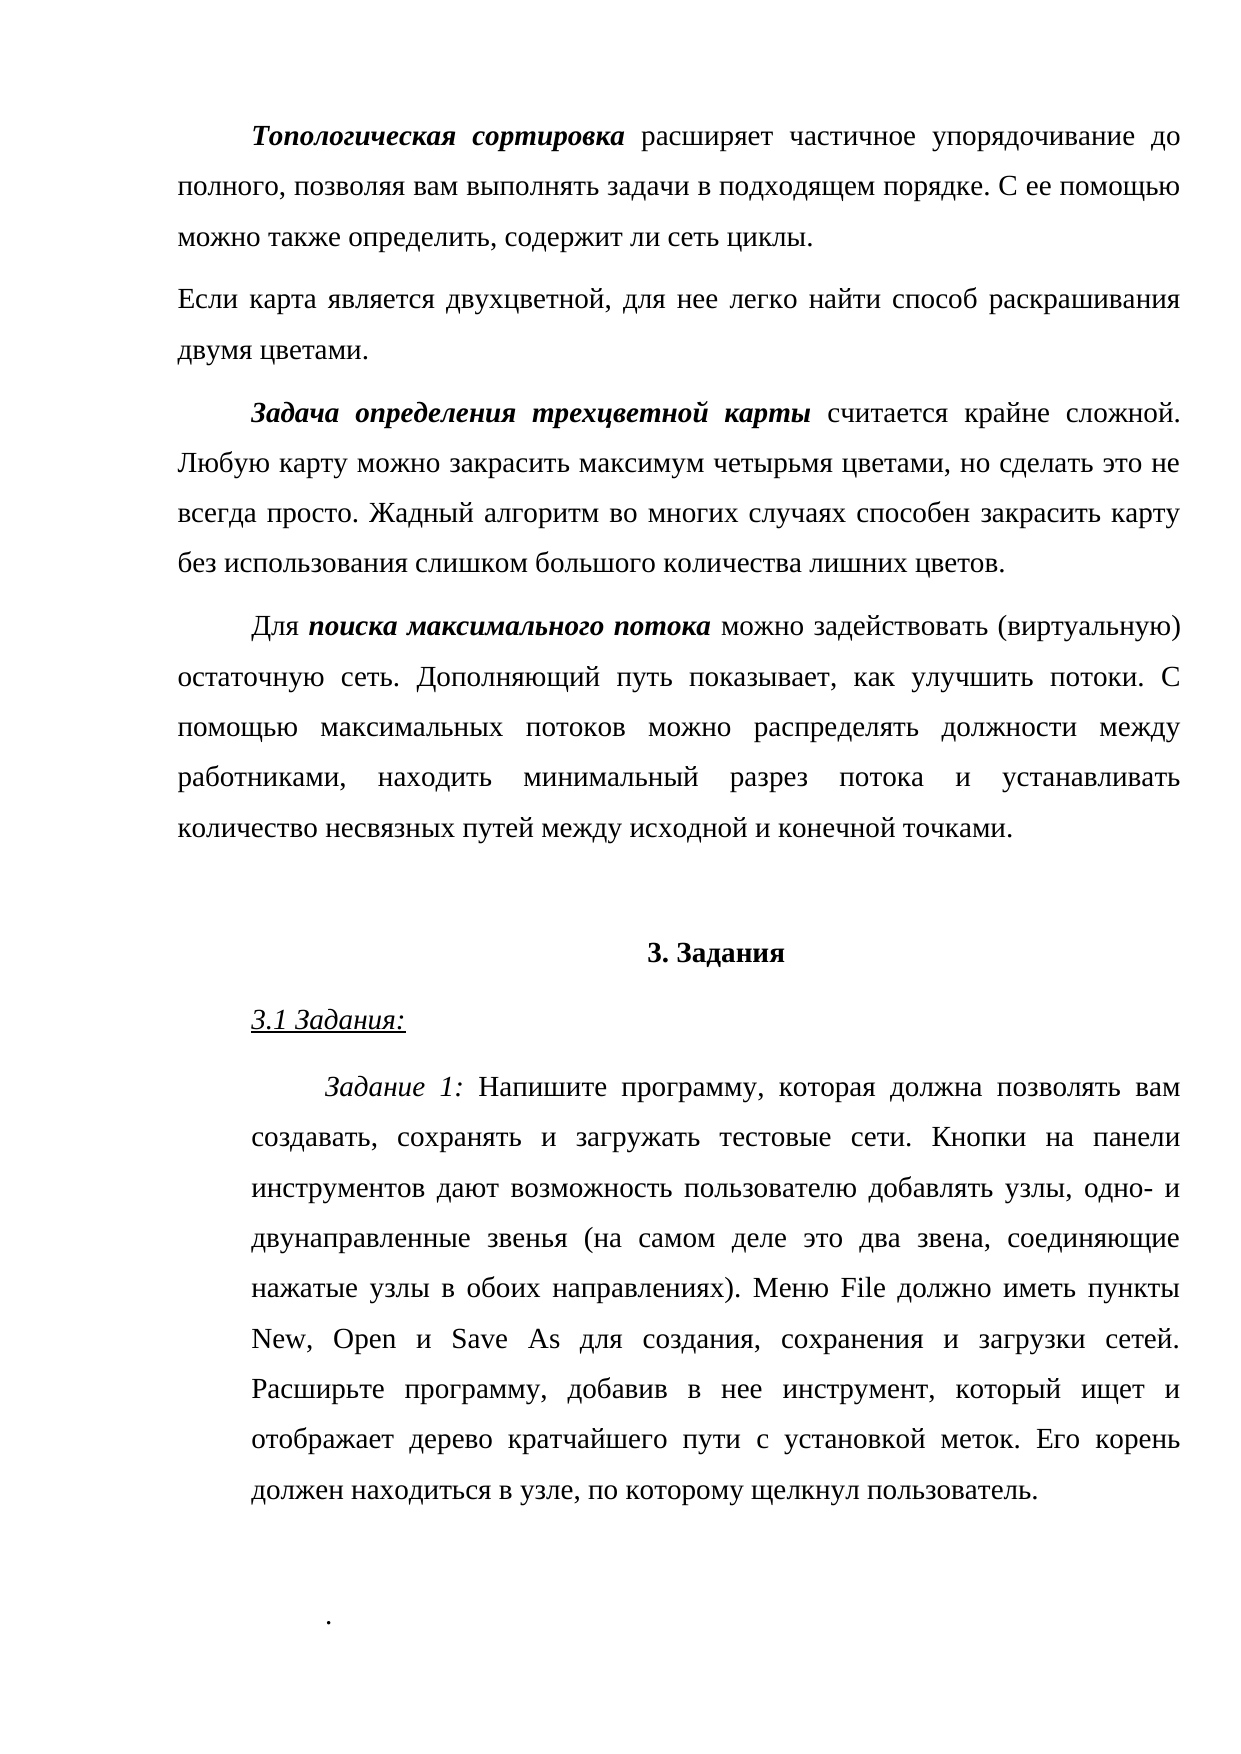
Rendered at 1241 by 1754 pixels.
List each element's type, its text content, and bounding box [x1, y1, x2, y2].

text 3. Задания [177, 935, 1181, 969]
list . [251, 1597, 1181, 1631]
text Задача определения трехцветной карты считается крайне сложной. Любую карту можно закрасить максимум четырьмя цветами, но сделать это не всегда просто. Жадный алгоритм во многих случаях способен закрасить карту без использования слишком большого количества лишних цветов. [177, 395, 1181, 579]
list Задание 1: Напишите программу, которая должна позволять вам создавать, сохранять и загружать тестовые сети. Кнопки на панели инструментов дают возможность пользователю добавлять узлы, одно- и двунаправленные звенья (на самом деле это два звена, соединяющие нажатые узлы в обоих направлениях). Меню File должно иметь пункты New, Open и Save As для создания, сохранения и загрузки сетей. Расширьте программу, добавив в нее инструмент, который ищет и отображает дерево кратчайшего пути с установкой меток. Его корень должен находиться в узле, по которому щелкнул пользователь. [251, 1069, 1181, 1505]
text Топологическая сортировка расширяет частичное упорядочивание до полного, позволяя вам выполнять задачи в подходящем порядке. С ее помощью можно также определить, содержит ли сеть циклы. [177, 118, 1181, 252]
text Для поиска максимального потока можно задействовать (виртуальную) остаточную сеть. Дополняющий путь показывает, как улучшить потоки. С помощью максимальных потоков можно распределять должности между работниками, находить минимальный разрез потока и устанавливать количество несвязных путей между исходной и конечной точками. [177, 608, 1181, 843]
text 3.1 Задания: [177, 1002, 1181, 1036]
text Если карта является двухцветной, для нее легко найти способ раскрашивания двумя цветами. [177, 282, 1181, 365]
